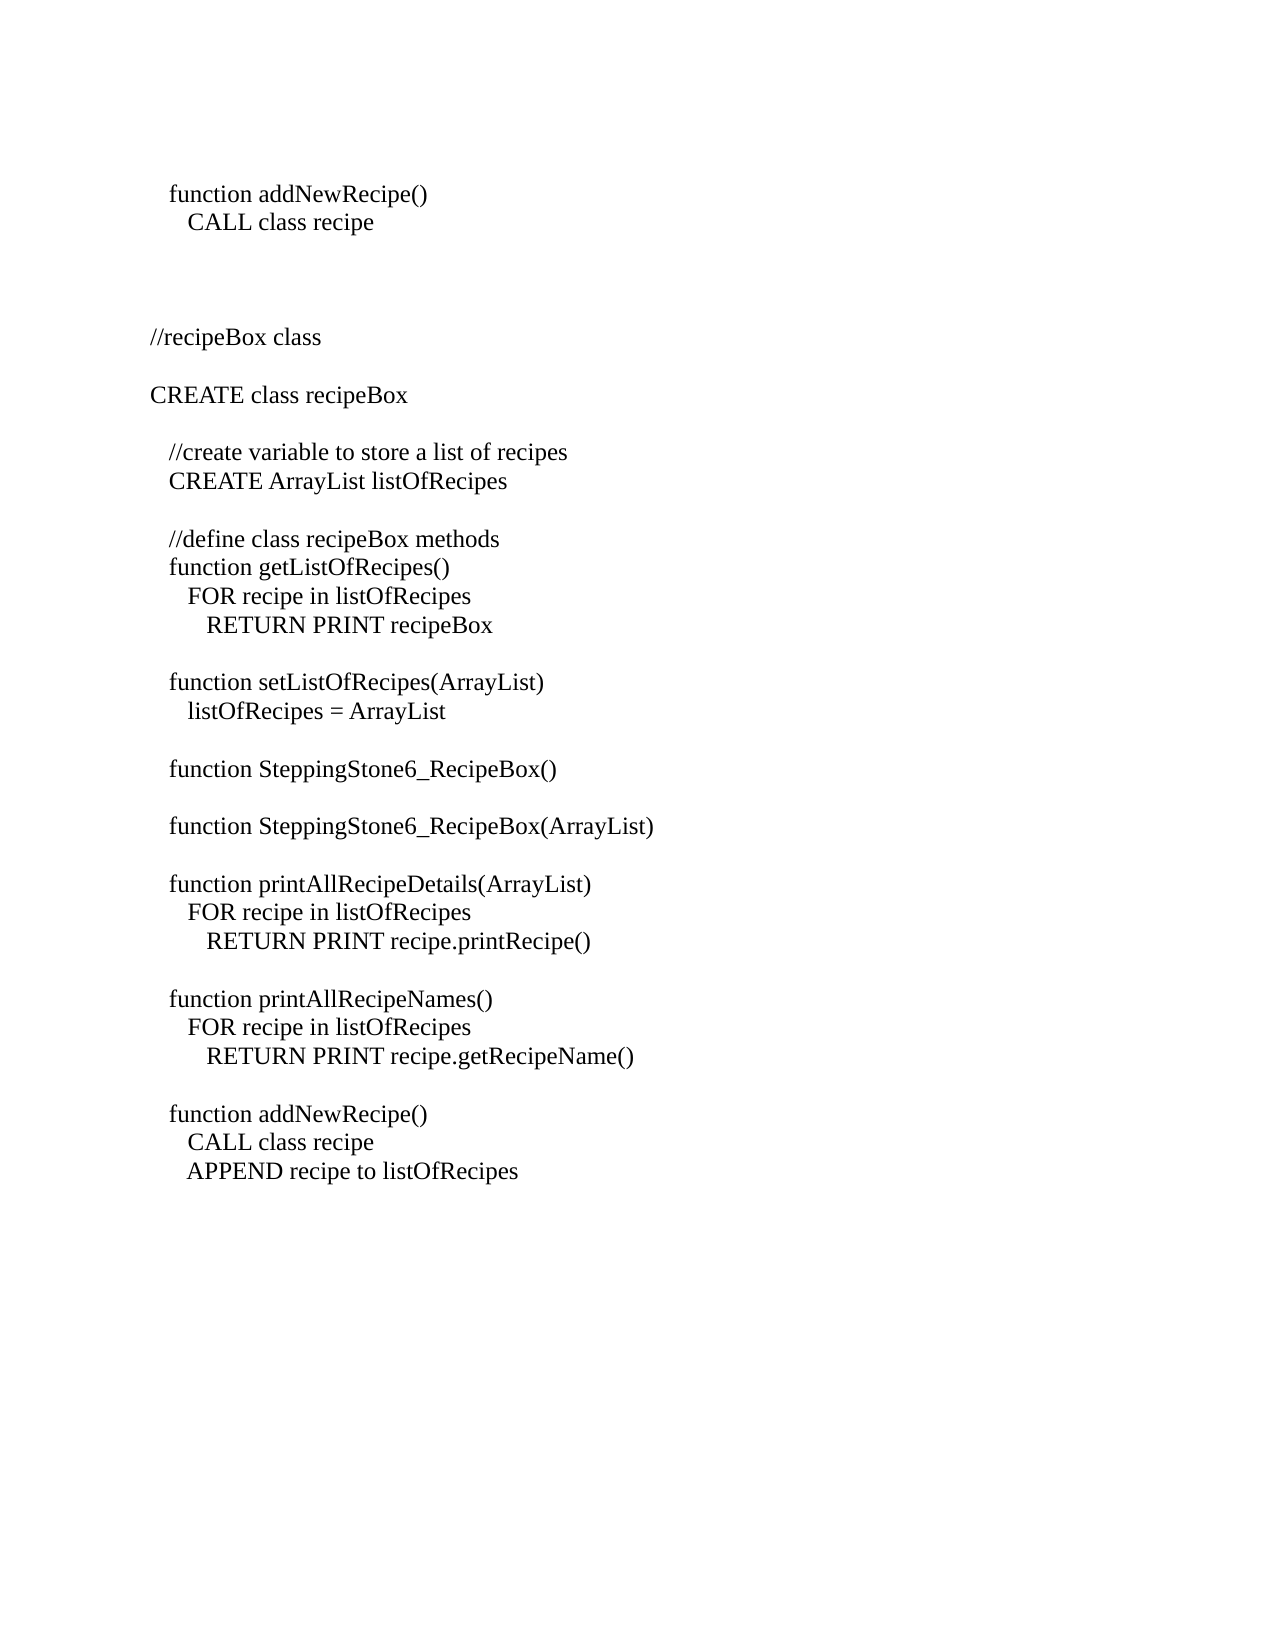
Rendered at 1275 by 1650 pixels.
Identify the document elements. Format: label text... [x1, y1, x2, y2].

text function printAllRecipeDetails(ArrayList) [150, 869, 1125, 897]
text function setListOfRecipes(ArrayList) [150, 667, 1125, 696]
text FOR recipe in listOfRecipes [150, 1012, 1125, 1041]
text CALL class recipe [150, 207, 1125, 236]
text function printAllRecipeNames() [150, 984, 1125, 1012]
text //define class recipeBox methods [150, 524, 1125, 552]
text function SteppingStone6_RecipeBox(ArrayList) [150, 811, 1125, 840]
text RETURN PRINT recipe.printRecipe() [150, 926, 1125, 955]
text CREATE ArrayList listOfRecipes [150, 466, 1125, 495]
text CREATE class recipeBox [150, 380, 1125, 409]
text FOR recipe in listOfRecipes [150, 581, 1125, 610]
text APPEND recipe to listOfRecipes [150, 1156, 1125, 1185]
text function getListOfRecipes() [150, 552, 1125, 581]
text function SteppingStone6_RecipeBox() [150, 754, 1125, 782]
text FOR recipe in listOfRecipes [150, 897, 1125, 926]
text function addNewRecipe() [150, 1099, 1125, 1127]
text listOfRecipes = ArrayList [150, 696, 1125, 725]
text RETURN PRINT recipe.getRecipeName() [150, 1041, 1125, 1070]
text function addNewRecipe() [150, 179, 1125, 207]
text CALL class recipe [150, 1127, 1125, 1156]
text RETURN PRINT recipeBox [150, 610, 1125, 639]
text //recipeBox class [150, 322, 1125, 351]
text //create variable to store a list of recipes [150, 437, 1125, 466]
